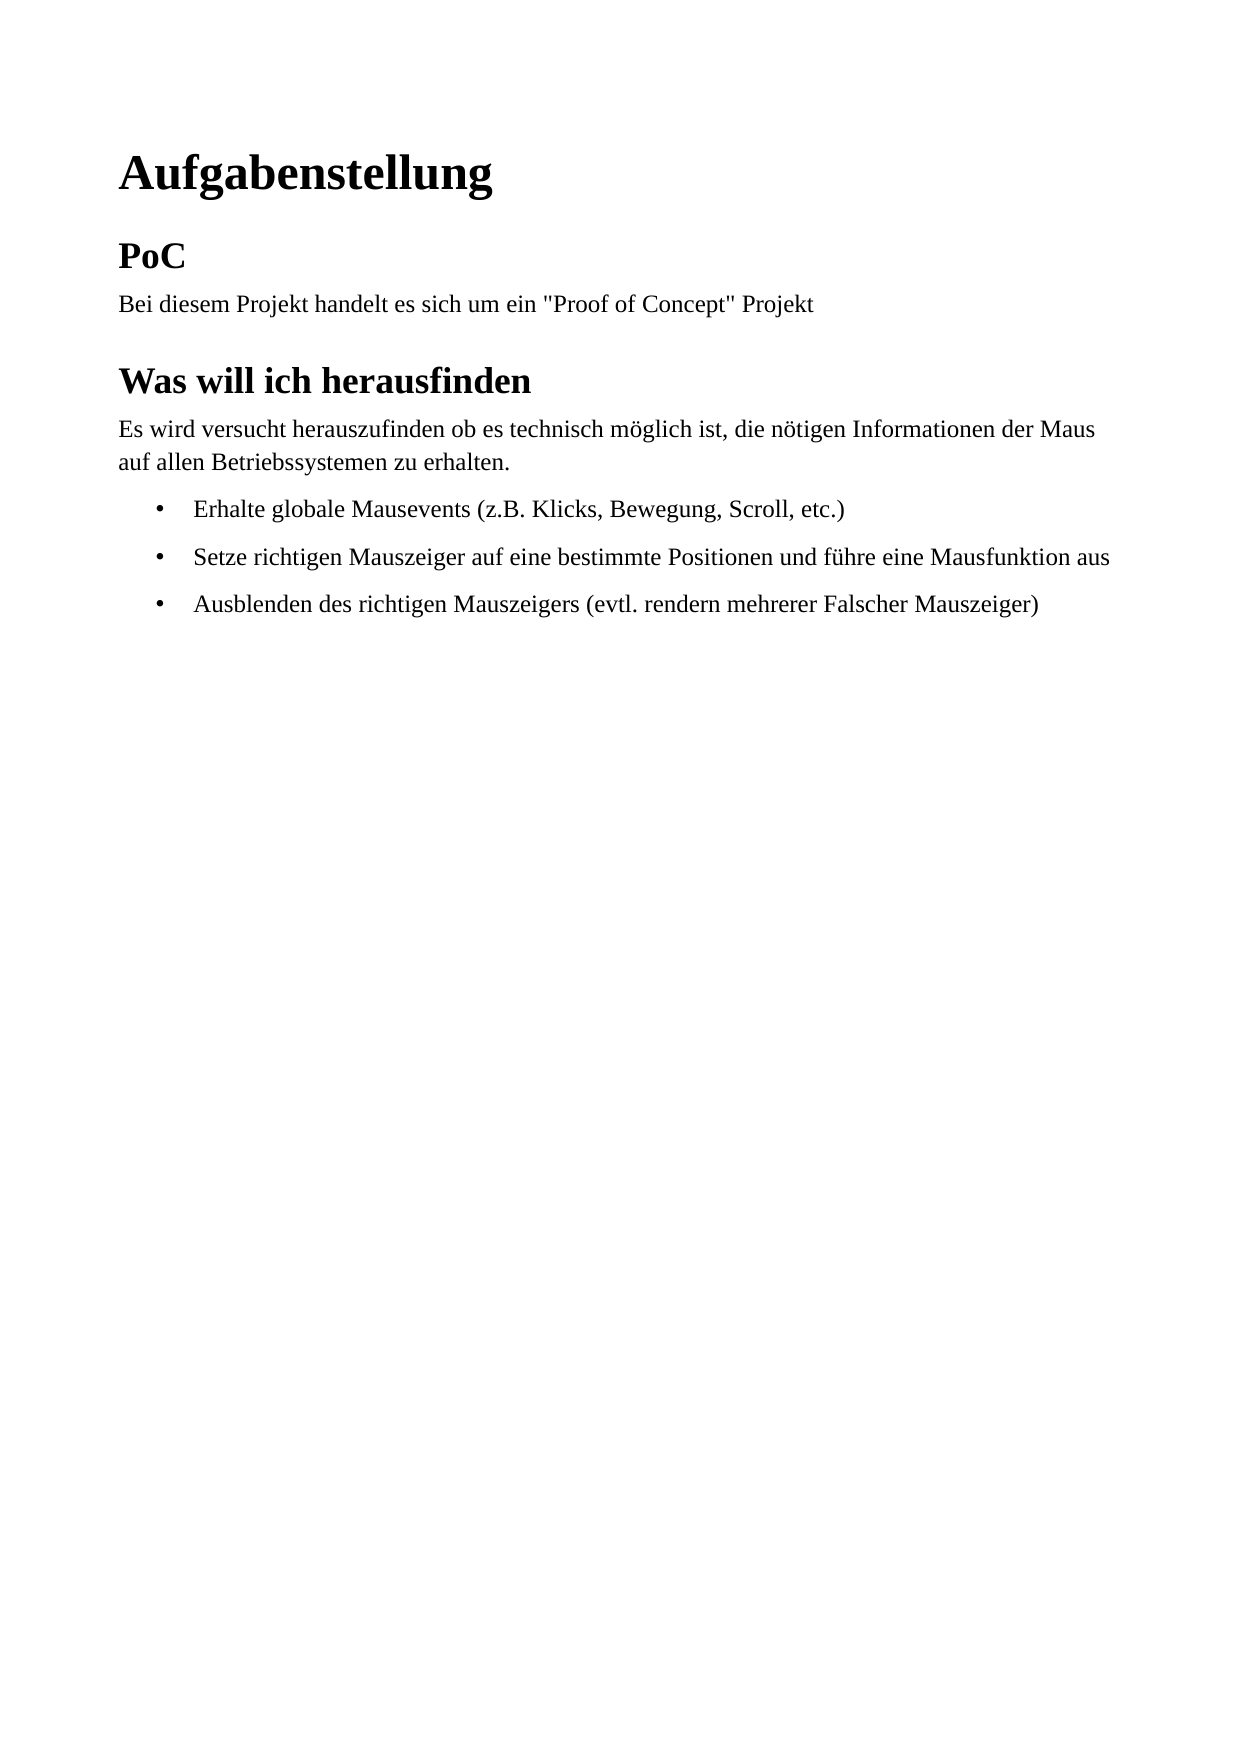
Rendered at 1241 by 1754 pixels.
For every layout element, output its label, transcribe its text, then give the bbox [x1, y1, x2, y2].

subtitle Was will ich herausfinden [118, 358, 1122, 401]
list Ausblenden des richtigen Mauszeigers (evtl. rendern mehrerer Falscher Mauszeiger) [156, 589, 1122, 618]
text Bei diesem Projekt handelt es sich um ein "Proof of Concept" Projekt [118, 289, 1122, 318]
subtitle PoC [118, 234, 1122, 277]
list Setze richtigen Mauszeiger auf eine bestimmte Positionen und führe eine Mausfunktion aus [156, 542, 1122, 571]
subtitle Aufgabenstellung [118, 143, 1122, 201]
text Es wird versucht herauszufinden ob es technisch möglich ist, die nötigen Informationen der Maus auf allen Betriebssystemen zu erhalten. [118, 414, 1122, 475]
list Erhalte globale Mausevents (z.B. Klicks, Bewegung, Scroll, etc.) [156, 494, 1122, 523]
